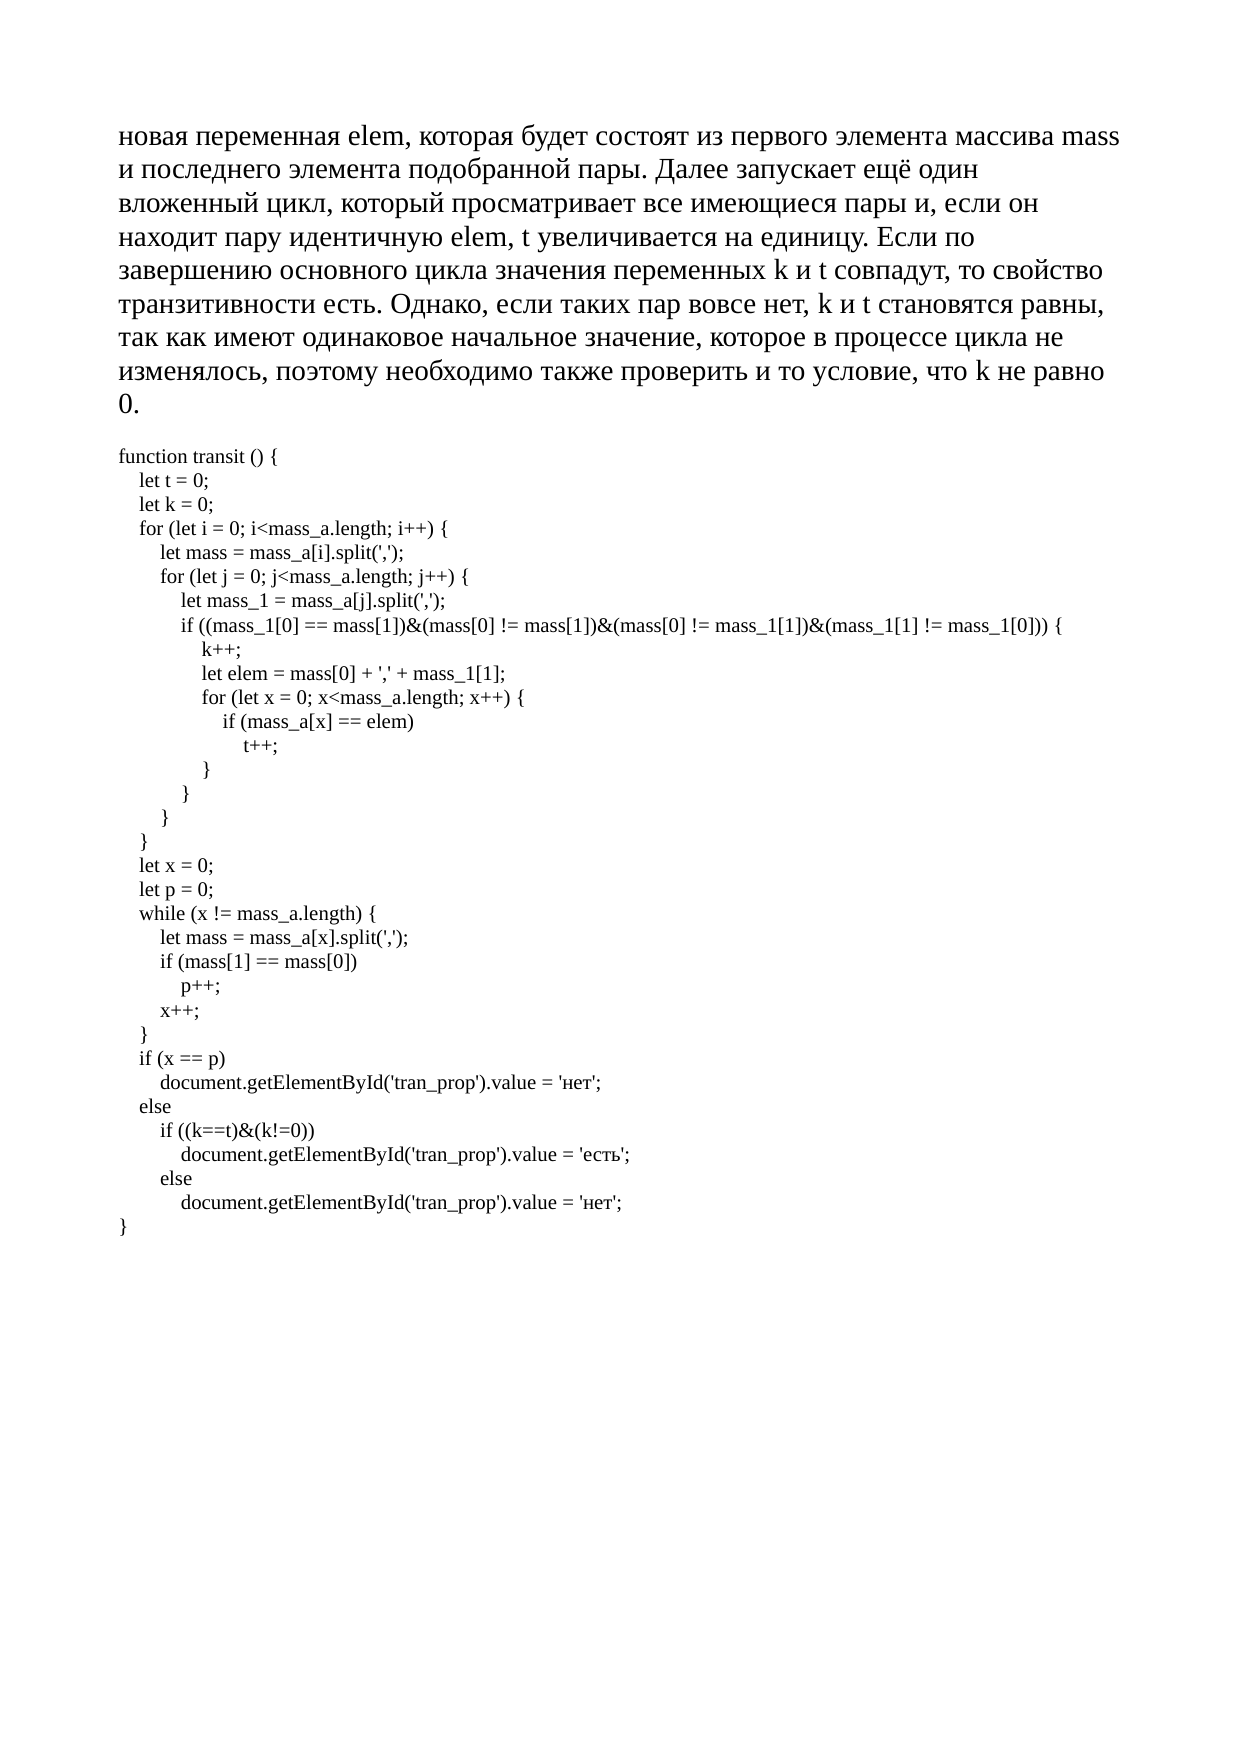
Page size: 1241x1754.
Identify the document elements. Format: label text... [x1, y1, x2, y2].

text x++; [118, 997, 1122, 1022]
text p++; [118, 973, 1122, 997]
text let x = 0; [118, 853, 1122, 877]
text } [118, 1214, 1122, 1238]
text let elem = mass[0] + ',' + mass_1[1]; [118, 661, 1122, 685]
text for (let i = 0; i<mass_a.length; i++) { [118, 516, 1122, 540]
text } [118, 805, 1122, 829]
text function transit () { [118, 444, 1122, 468]
text let mass = mass_a[x].split(','); [118, 925, 1122, 949]
text document.getElementById('tran_prop').value = 'есть'; [118, 1142, 1122, 1166]
text } [118, 781, 1122, 805]
text if ((k==t)&(k!=0)) [118, 1118, 1122, 1142]
text t++; [118, 733, 1122, 757]
text document.getElementById('tran_prop').value = 'нет'; [118, 1070, 1122, 1094]
text if (mass[1] == mass[0]) [118, 949, 1122, 973]
text let mass_1 = mass_a[j].split(','); [118, 588, 1122, 612]
text if (x == p) [118, 1046, 1122, 1070]
text let k = 0; [118, 492, 1122, 516]
text for (let j = 0; j<mass_a.length; j++) { [118, 564, 1122, 588]
text } [118, 829, 1122, 853]
text document.getElementById('tran_prop').value = 'нет'; [118, 1190, 1122, 1214]
text k++; [118, 637, 1122, 661]
text for (let x = 0; x<mass_a.length; x++) { [118, 685, 1122, 709]
text } [118, 1022, 1122, 1046]
text else [118, 1094, 1122, 1118]
text новая переменная elem, которая будет состоят из первого элемента массива mass и последнего элемента подобранной пары. Далее запускает ещё один вложенный цикл, который просматривает все имеющиеся пары и, если он находит пару идентичную elem, t увеличивается на единицу. Если по завершению основного цикла значения переменных k и t совпадут, то свойство транзитивности есть. Однако, если таких пар вовсе нет, k и t становятся равны, так как имеют одинаковое начальное значение, которое в процессе цикла не изменялось, поэтому необходимо также проверить и то условие, что k не равно 0. [118, 118, 1122, 420]
text let p = 0; [118, 877, 1122, 901]
text let t = 0; [118, 468, 1122, 492]
text } [118, 757, 1122, 781]
text if ((mass_1[0] == mass[1])&(mass[0] != mass[1])&(mass[0] != mass_1[1])&(mass_1[1] != mass_1[0])) { [118, 612, 1122, 637]
text if (mass_a[x] == elem) [118, 709, 1122, 733]
text else [118, 1166, 1122, 1190]
text let mass = mass_a[i].split(','); [118, 540, 1122, 564]
text while (x != mass_a.length) { [118, 901, 1122, 925]
